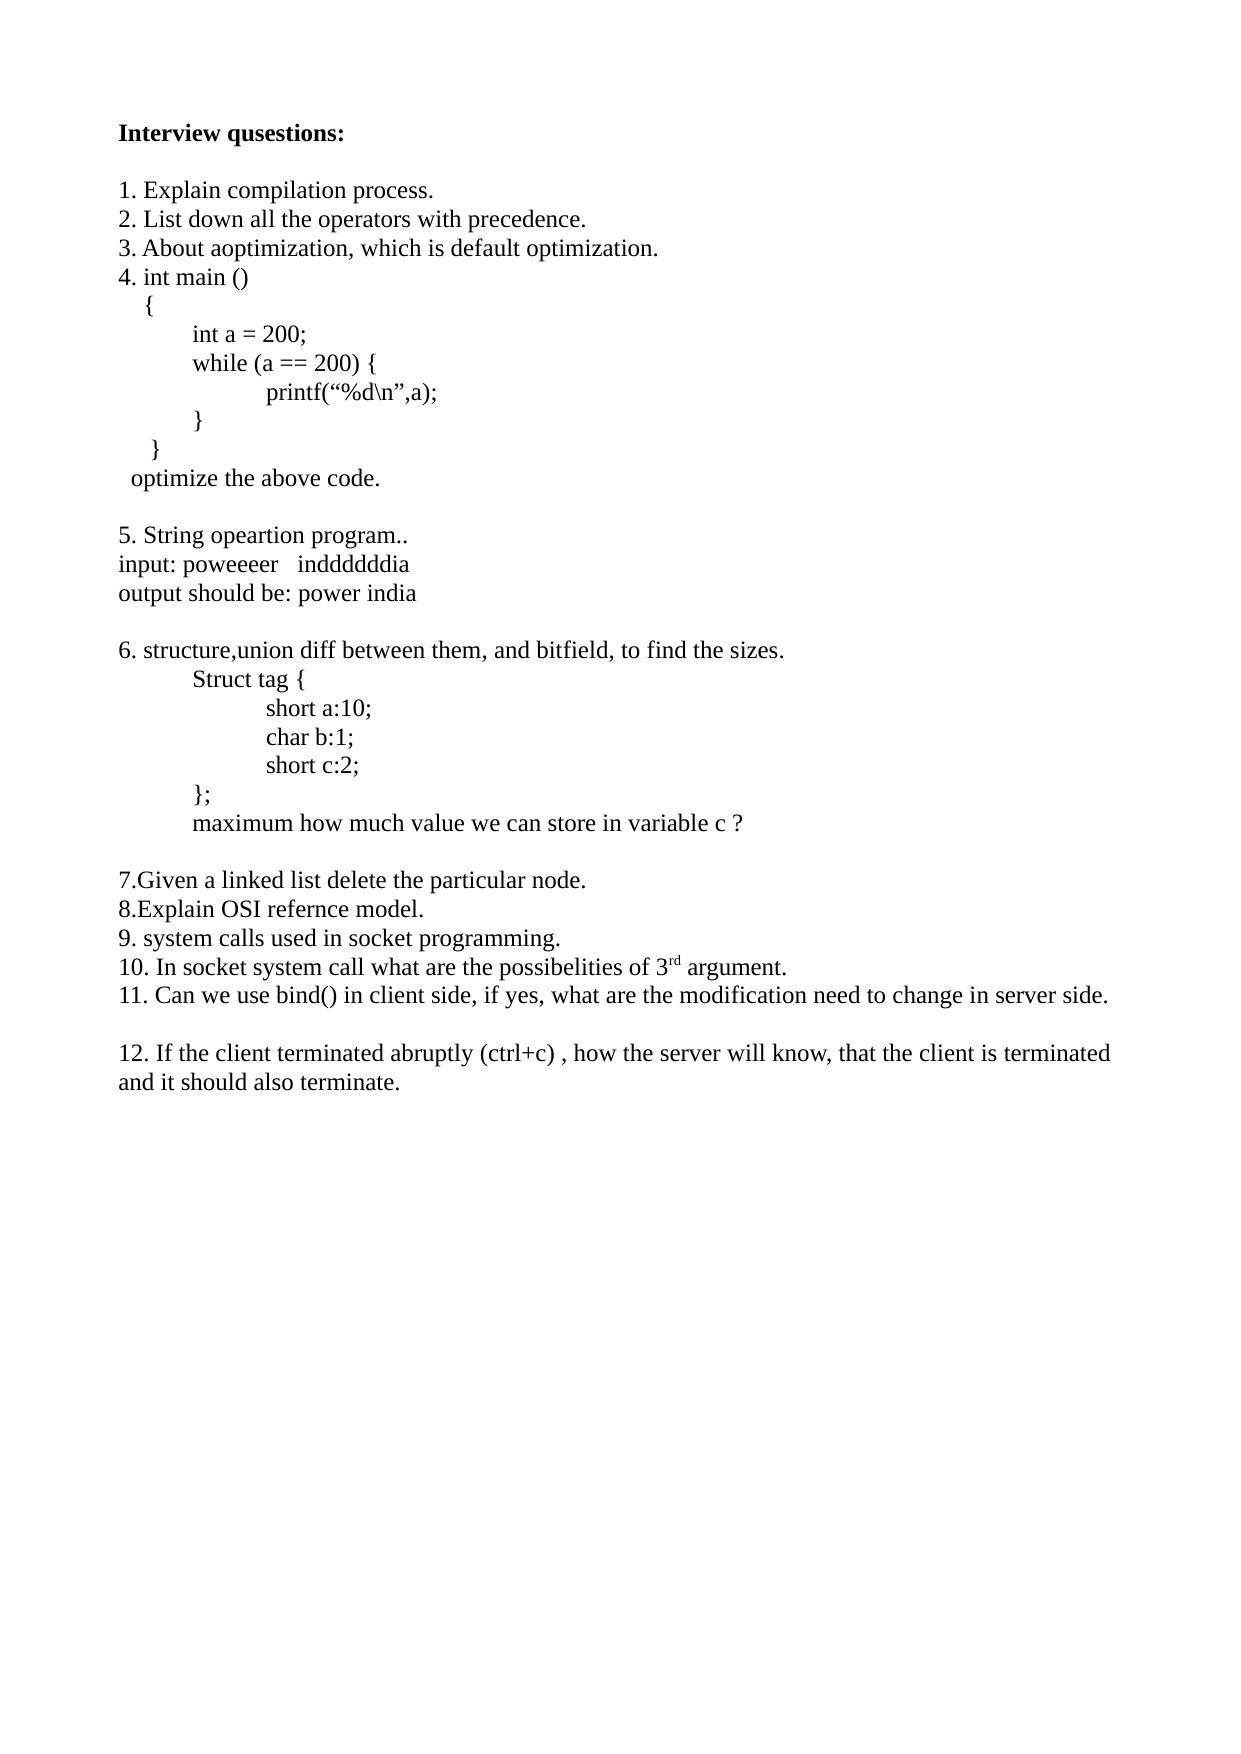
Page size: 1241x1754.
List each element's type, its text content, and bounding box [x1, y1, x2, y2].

text { [118, 291, 1122, 319]
text } [118, 434, 1122, 463]
text 3. About aoptimization, which is default optimization. [118, 233, 1122, 262]
text } [118, 406, 1122, 434]
text output should be: power india [118, 578, 1122, 607]
text 7.Given a linked list delete the particular node. [118, 866, 1122, 894]
text 2. List down all the operators with precedence. [118, 204, 1122, 233]
text maximum how much value we can store in variable c ? [118, 808, 1122, 837]
text 1. Explain compilation process. [118, 176, 1122, 204]
text short a:10; [118, 693, 1122, 722]
text while (a == 200) { [118, 348, 1122, 377]
text char b:1; [118, 722, 1122, 751]
text 12. If the client terminated abruptly (ctrl+c) , how the server will know, that the client is terminated and it should also terminate. [118, 1038, 1122, 1096]
text 11. Can we use bind() in client side, if yes, what are the modification need to change in server side. [118, 981, 1122, 1009]
text 4. int main () [118, 262, 1122, 291]
text short c:2; [118, 751, 1122, 779]
text int a = 200; [118, 319, 1122, 348]
text 10. In socket system call what are the possibelities of 3rd argument. [118, 952, 1122, 981]
text 9. system calls used in socket programming. [118, 923, 1122, 952]
text }; [118, 779, 1122, 808]
text 5. String opeartion program.. [118, 521, 1122, 549]
text input: poweeeer inddddddia [118, 549, 1122, 578]
text 6. structure,union diff between them, and bitfield, to find the sizes. [118, 636, 1122, 664]
text printf(“%d\n”,a); [118, 377, 1122, 406]
text optimize the above code. [118, 463, 1122, 492]
text Interview qusestions: [118, 118, 1122, 147]
text Struct tag { [118, 664, 1122, 693]
text 8.Explain OSI refernce model. [118, 894, 1122, 923]
